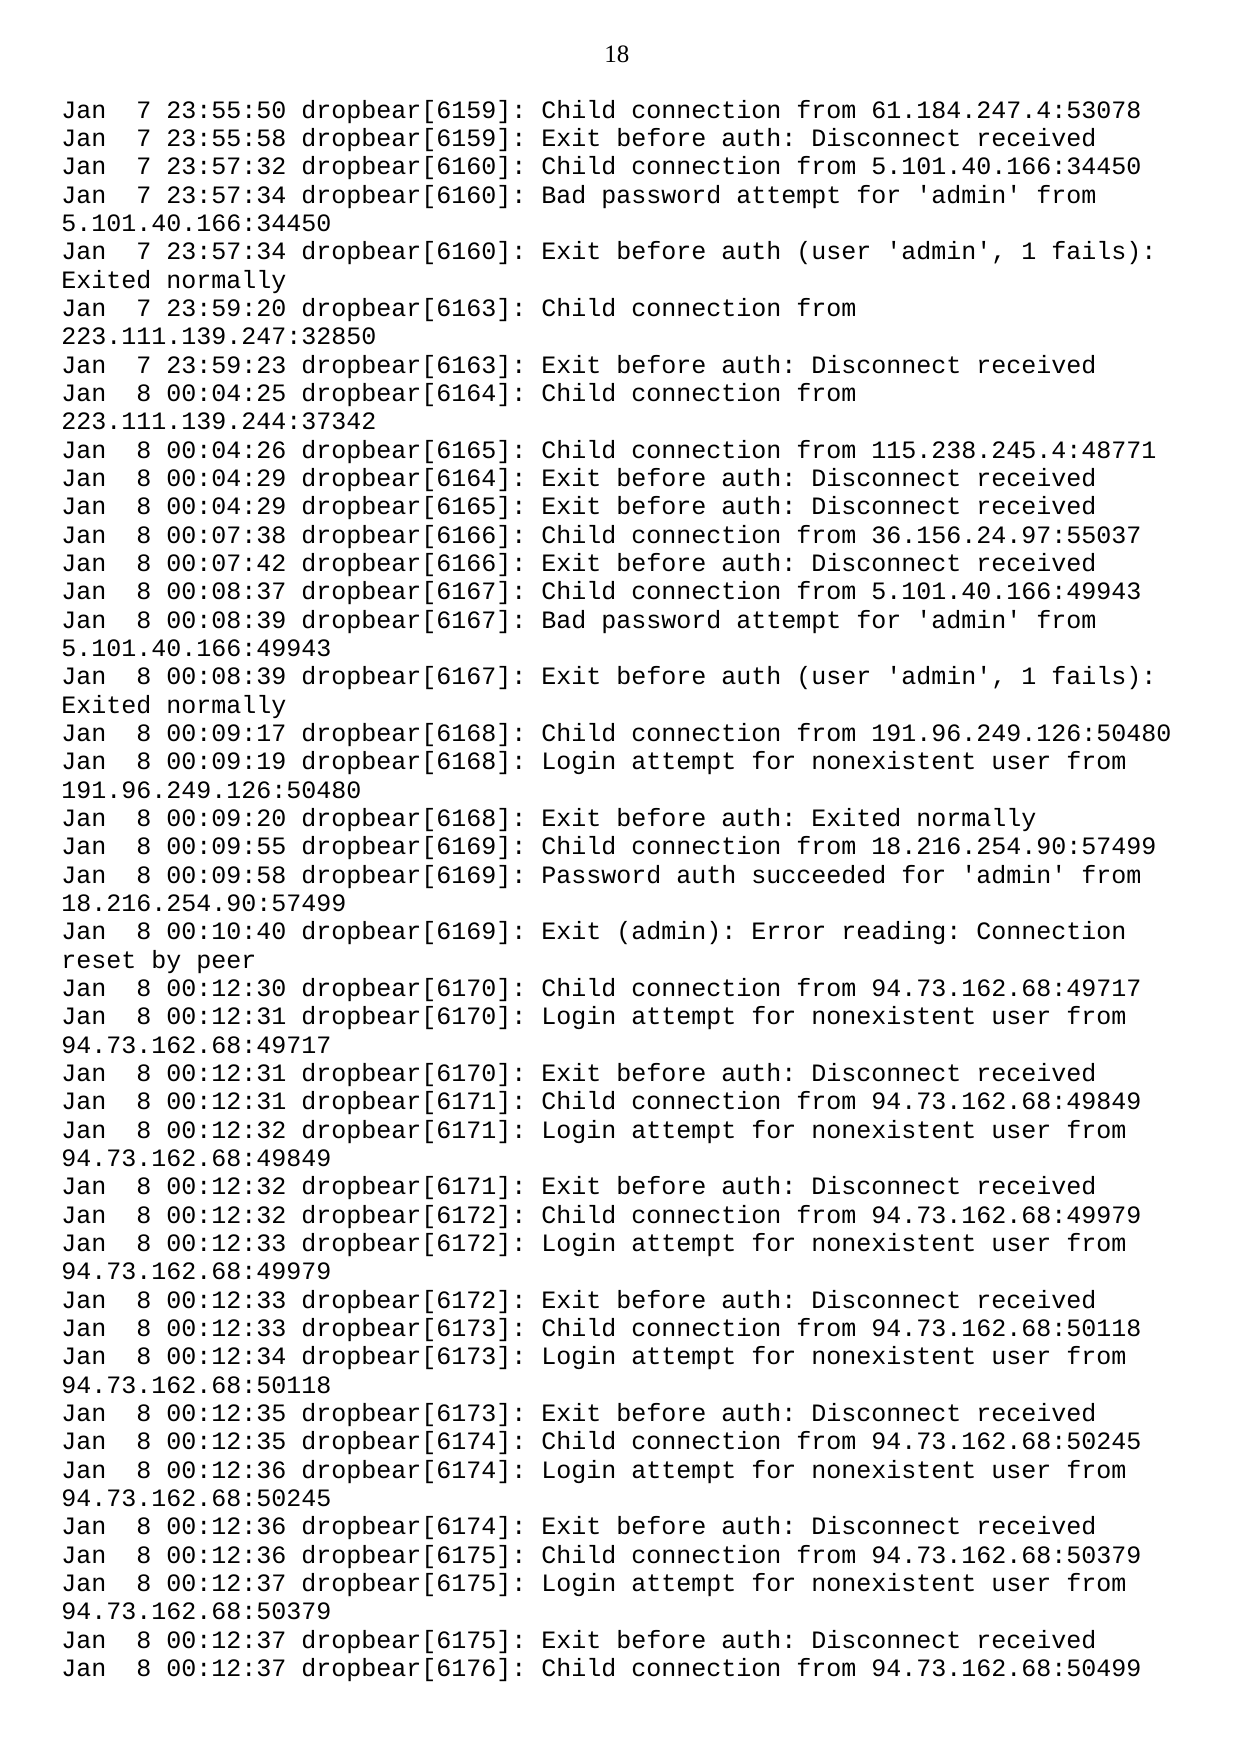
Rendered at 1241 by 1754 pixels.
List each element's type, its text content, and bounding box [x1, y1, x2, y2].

text Jan 7 23:59:20 dropbear[6163]: Child connection from 223.111.139.247:32850 [61, 296, 1172, 352]
text Jan 8 00:12:36 dropbear[6174]: Login attempt for nonexistent user from 94.73.162.68:50245 [61, 1457, 1172, 1514]
text Jan 7 23:57:34 dropbear[6160]: Exit before auth (user 'admin', 1 fails): Exited normally [61, 239, 1172, 296]
text Jan 8 00:12:33 dropbear[6173]: Child connection from 94.73.162.68:50118 [61, 1316, 1172, 1344]
text Jan 7 23:57:34 dropbear[6160]: Bad password attempt for 'admin' from 5.101.40.166:34450 [61, 182, 1172, 239]
text Jan 8 00:12:31 dropbear[6170]: Login attempt for nonexistent user from 94.73.162.68:49717 [61, 1004, 1172, 1061]
text Jan 8 00:12:31 dropbear[6170]: Exit before auth: Disconnect received [61, 1061, 1172, 1089]
text Jan 7 23:59:23 dropbear[6163]: Exit before auth: Disconnect received [61, 352, 1172, 381]
text Jan 8 00:12:30 dropbear[6170]: Child connection from 94.73.162.68:49717 [61, 976, 1172, 1004]
text Jan 8 00:12:32 dropbear[6171]: Login attempt for nonexistent user from 94.73.162.68:49849 [61, 1117, 1172, 1174]
text Jan 7 23:57:32 dropbear[6160]: Child connection from 5.101.40.166:34450 [61, 154, 1172, 182]
text Jan 8 00:10:40 dropbear[6169]: Exit (admin): Error reading: Connection reset by peer [61, 919, 1172, 976]
text Jan 8 00:07:38 dropbear[6166]: Child connection from 36.156.24.97:55037 [61, 522, 1172, 551]
text Jan 8 00:09:58 dropbear[6169]: Password auth succeeded for 'admin' from 18.216.254.90:57499 [61, 862, 1172, 919]
text Jan 7 23:55:58 dropbear[6159]: Exit before auth: Disconnect received [61, 126, 1172, 154]
text Jan 8 00:12:31 dropbear[6171]: Child connection from 94.73.162.68:49849 [61, 1089, 1172, 1117]
text Jan 8 00:12:37 dropbear[6176]: Child connection from 94.73.162.68:50499 [61, 1656, 1172, 1684]
text Jan 8 00:12:35 dropbear[6174]: Child connection from 94.73.162.68:50245 [61, 1429, 1172, 1457]
text Jan 8 00:12:35 dropbear[6173]: Exit before auth: Disconnect received [61, 1401, 1172, 1429]
text Jan 8 00:08:39 dropbear[6167]: Bad password attempt for 'admin' from 5.101.40.166:49943 [61, 607, 1172, 664]
text Jan 8 00:09:19 dropbear[6168]: Login attempt for nonexistent user from 191.96.249.126:50480 [61, 749, 1172, 806]
text Jan 8 00:04:29 dropbear[6165]: Exit before auth: Disconnect received [61, 494, 1172, 522]
text Jan 8 00:09:20 dropbear[6168]: Exit before auth: Exited normally [61, 806, 1172, 834]
text Jan 8 00:12:36 dropbear[6175]: Child connection from 94.73.162.68:50379 [61, 1542, 1172, 1571]
text Jan 8 00:09:17 dropbear[6168]: Child connection from 191.96.249.126:50480 [61, 721, 1172, 749]
text Jan 8 00:09:55 dropbear[6169]: Child connection from 18.216.254.90:57499 [61, 834, 1172, 862]
text Jan 8 00:08:39 dropbear[6167]: Exit before auth (user 'admin', 1 fails): Exited normally [61, 664, 1172, 721]
text Jan 8 00:12:34 dropbear[6173]: Login attempt for nonexistent user from 94.73.162.68:50118 [61, 1344, 1172, 1401]
text Jan 8 00:12:32 dropbear[6171]: Exit before auth: Disconnect received [61, 1174, 1172, 1202]
text Jan 8 00:12:37 dropbear[6175]: Login attempt for nonexistent user from 94.73.162.68:50379 [61, 1571, 1172, 1627]
text Jan 7 23:55:50 dropbear[6159]: Child connection from 61.184.247.4:53078 [61, 97, 1172, 126]
text Jan 8 00:04:26 dropbear[6165]: Child connection from 115.238.245.4:48771 [61, 437, 1172, 466]
text Jan 8 00:12:33 dropbear[6172]: Exit before auth: Disconnect received [61, 1287, 1172, 1316]
text Jan 8 00:07:42 dropbear[6166]: Exit before auth: Disconnect received [61, 551, 1172, 579]
text Jan 8 00:12:36 dropbear[6174]: Exit before auth: Disconnect received [61, 1514, 1172, 1542]
text Jan 8 00:12:33 dropbear[6172]: Login attempt for nonexistent user from 94.73.162.68:49979 [61, 1231, 1172, 1287]
text Jan 8 00:12:37 dropbear[6175]: Exit before auth: Disconnect received [61, 1627, 1172, 1656]
text Jan 8 00:12:32 dropbear[6172]: Child connection from 94.73.162.68:49979 [61, 1202, 1172, 1231]
text Jan 8 00:04:29 dropbear[6164]: Exit before auth: Disconnect received [61, 466, 1172, 494]
text Jan 8 00:08:37 dropbear[6167]: Child connection from 5.101.40.166:49943 [61, 579, 1172, 607]
text Jan 8 00:04:25 dropbear[6164]: Child connection from 223.111.139.244:37342 [61, 381, 1172, 437]
